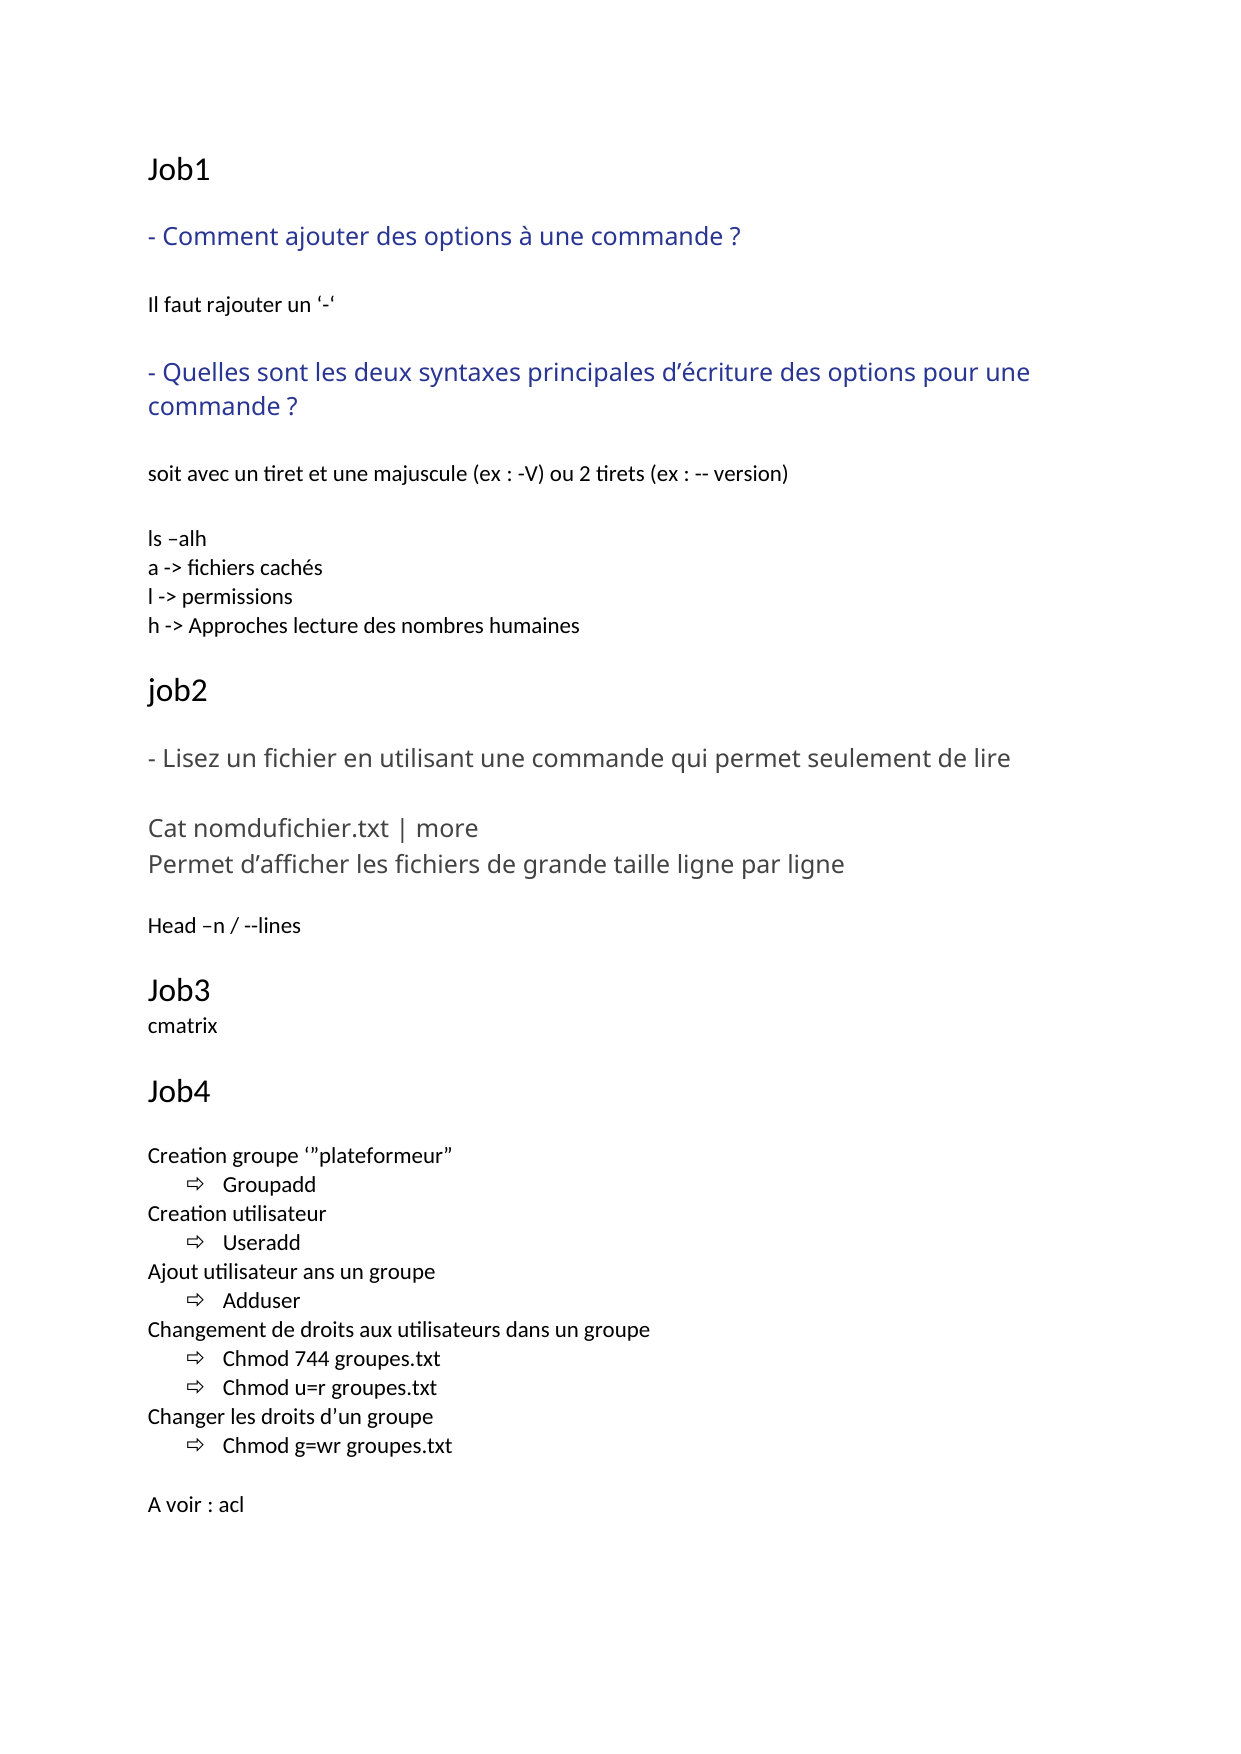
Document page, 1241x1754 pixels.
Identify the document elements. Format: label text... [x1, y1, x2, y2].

text commande ? [148, 388, 1093, 422]
text Changement de droits aux utilisateurs dans un groupe [148, 1315, 1093, 1343]
text Permet d’afficher les fichiers de grande taille ligne par ligne [148, 847, 1093, 881]
text job2 [148, 669, 1093, 710]
text - Lisez un fichier en utilisant une commande qui permet seulement de lire [148, 740, 1093, 774]
text Creation groupe ‘”plateformeur” [148, 1141, 1093, 1169]
list Chmod g=wr groupes.txt [185, 1432, 1093, 1459]
list Chmod 744 groupes.txt [185, 1344, 1093, 1372]
text Job4 [148, 1069, 1093, 1110]
text h -> Approches lecture des nombres humaines [148, 611, 1093, 639]
text A voir : acl [148, 1490, 1093, 1518]
text ls –alh [148, 524, 1093, 552]
list Useradd [185, 1228, 1093, 1256]
text - Comment ajouter des options à une commande ? [148, 219, 1093, 253]
text Job1 [148, 148, 1093, 188]
text l -> permissions [148, 582, 1093, 610]
text cmatrix [148, 1011, 1093, 1039]
text Head –n / --lines [148, 911, 1093, 939]
list Groupadd [185, 1170, 1093, 1198]
text Job3 [148, 969, 1093, 1010]
text - Quelles sont les deux syntaxes principales d’écriture des options pour une [148, 354, 1093, 388]
text Changer les droits d’un groupe [148, 1402, 1093, 1431]
list Chmod u=r groupes.txt [185, 1373, 1093, 1401]
text a -> fichiers cachés [148, 553, 1093, 581]
text Creation utilisateur [148, 1199, 1093, 1227]
text Cat nomdufichier.txt | more [148, 811, 1093, 845]
text soit avec un tiret et une majuscule (ex : -V) ou 2 tirets (ex : -- version) [148, 459, 1093, 487]
list Adduser [185, 1286, 1093, 1314]
text Ajout utilisateur ans un groupe [148, 1257, 1093, 1285]
text Il faut rajouter un ‘-‘ [148, 290, 1093, 318]
